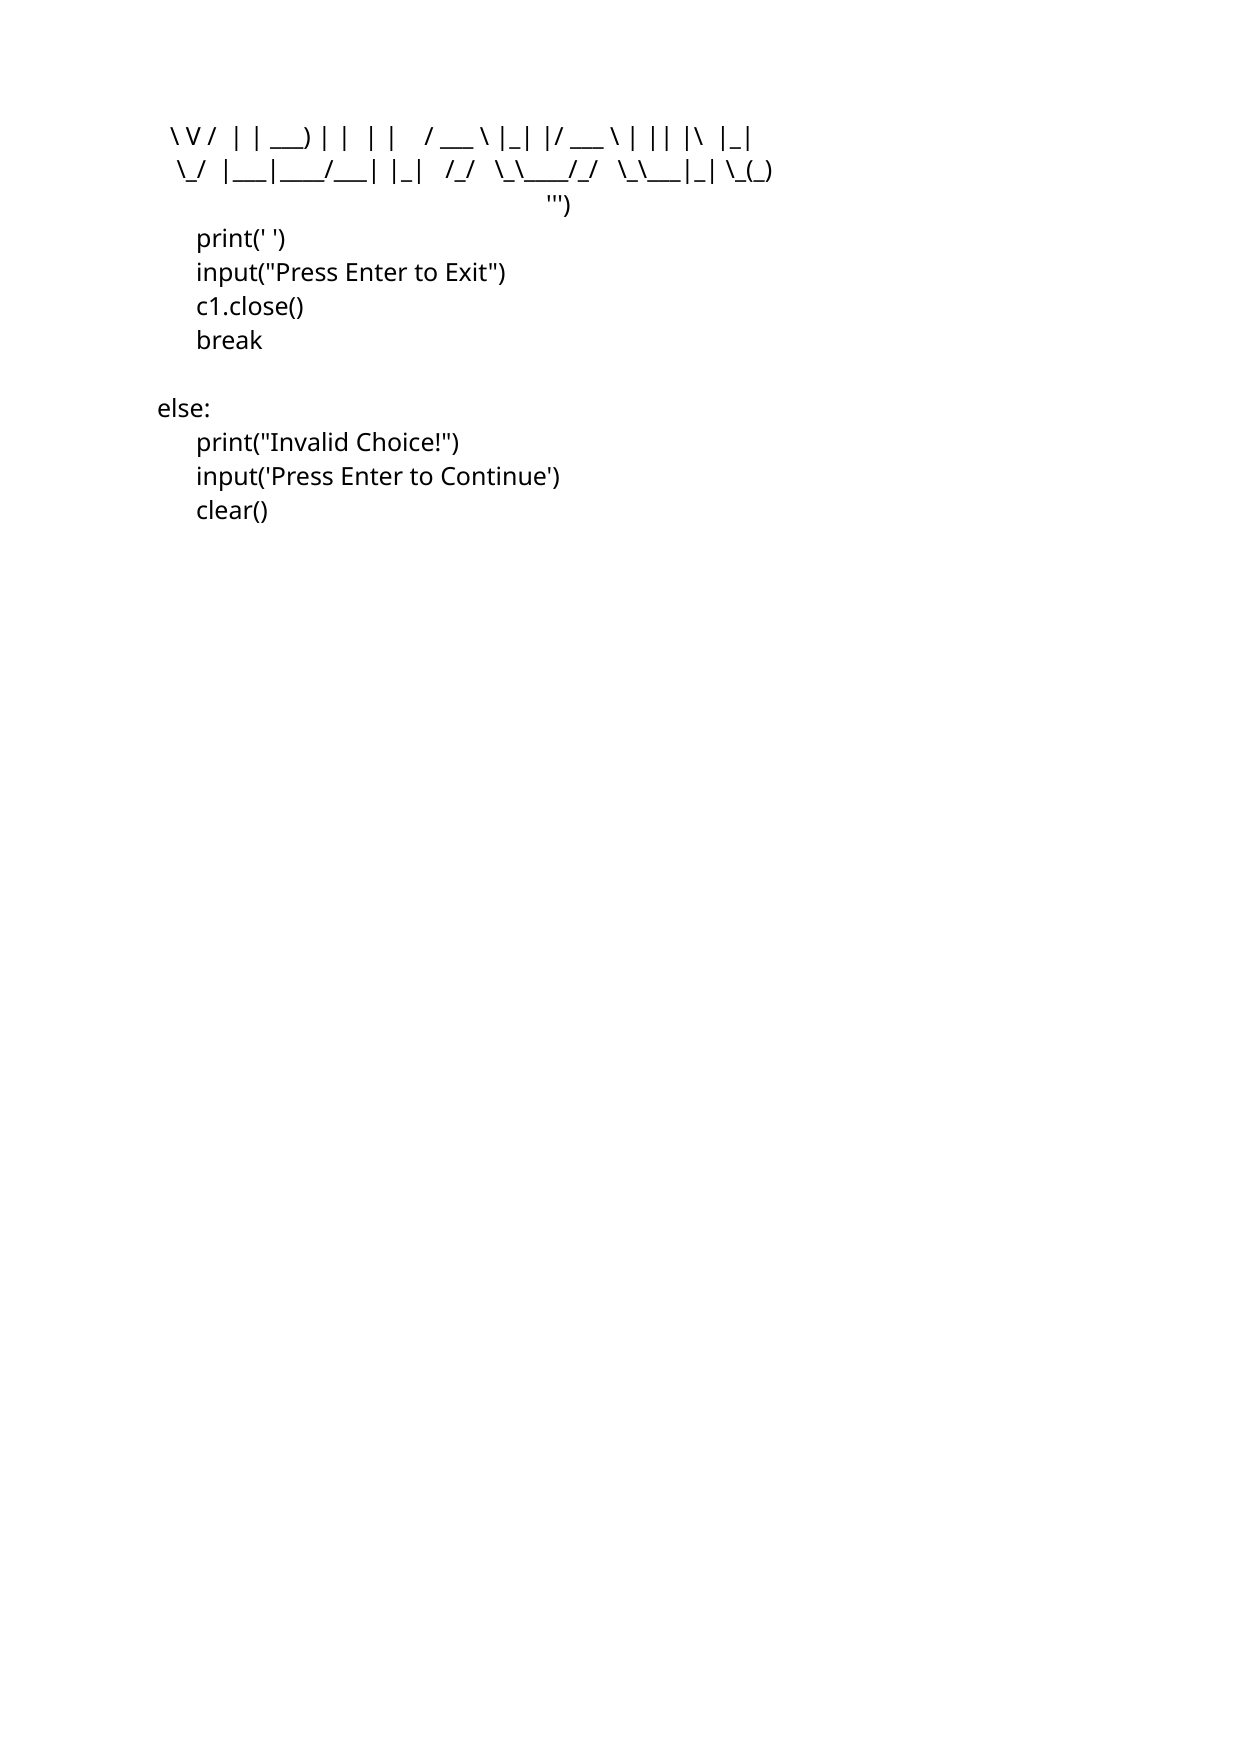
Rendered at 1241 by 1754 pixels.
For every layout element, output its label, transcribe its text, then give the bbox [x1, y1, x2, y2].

text else: [118, 391, 1122, 425]
text c1.close() [118, 288, 1122, 322]
text \_/ |___|____/___| |_| /_/ \_\____/_/ \_\___|_| \_(_) [118, 152, 1122, 186]
text \ V / | | ___) | | | | / ___ \ |_| |/ ___ \ | || |\ |_| [118, 118, 1122, 152]
text input("Press Enter to Exit") [118, 254, 1122, 288]
text print(' ') [118, 220, 1122, 254]
text ''') [118, 186, 1122, 220]
text print("Invalid Choice!") [118, 425, 1122, 459]
text clear() [118, 493, 1122, 527]
text input('Press Enter to Continue') [118, 459, 1122, 493]
text break [118, 322, 1122, 357]
